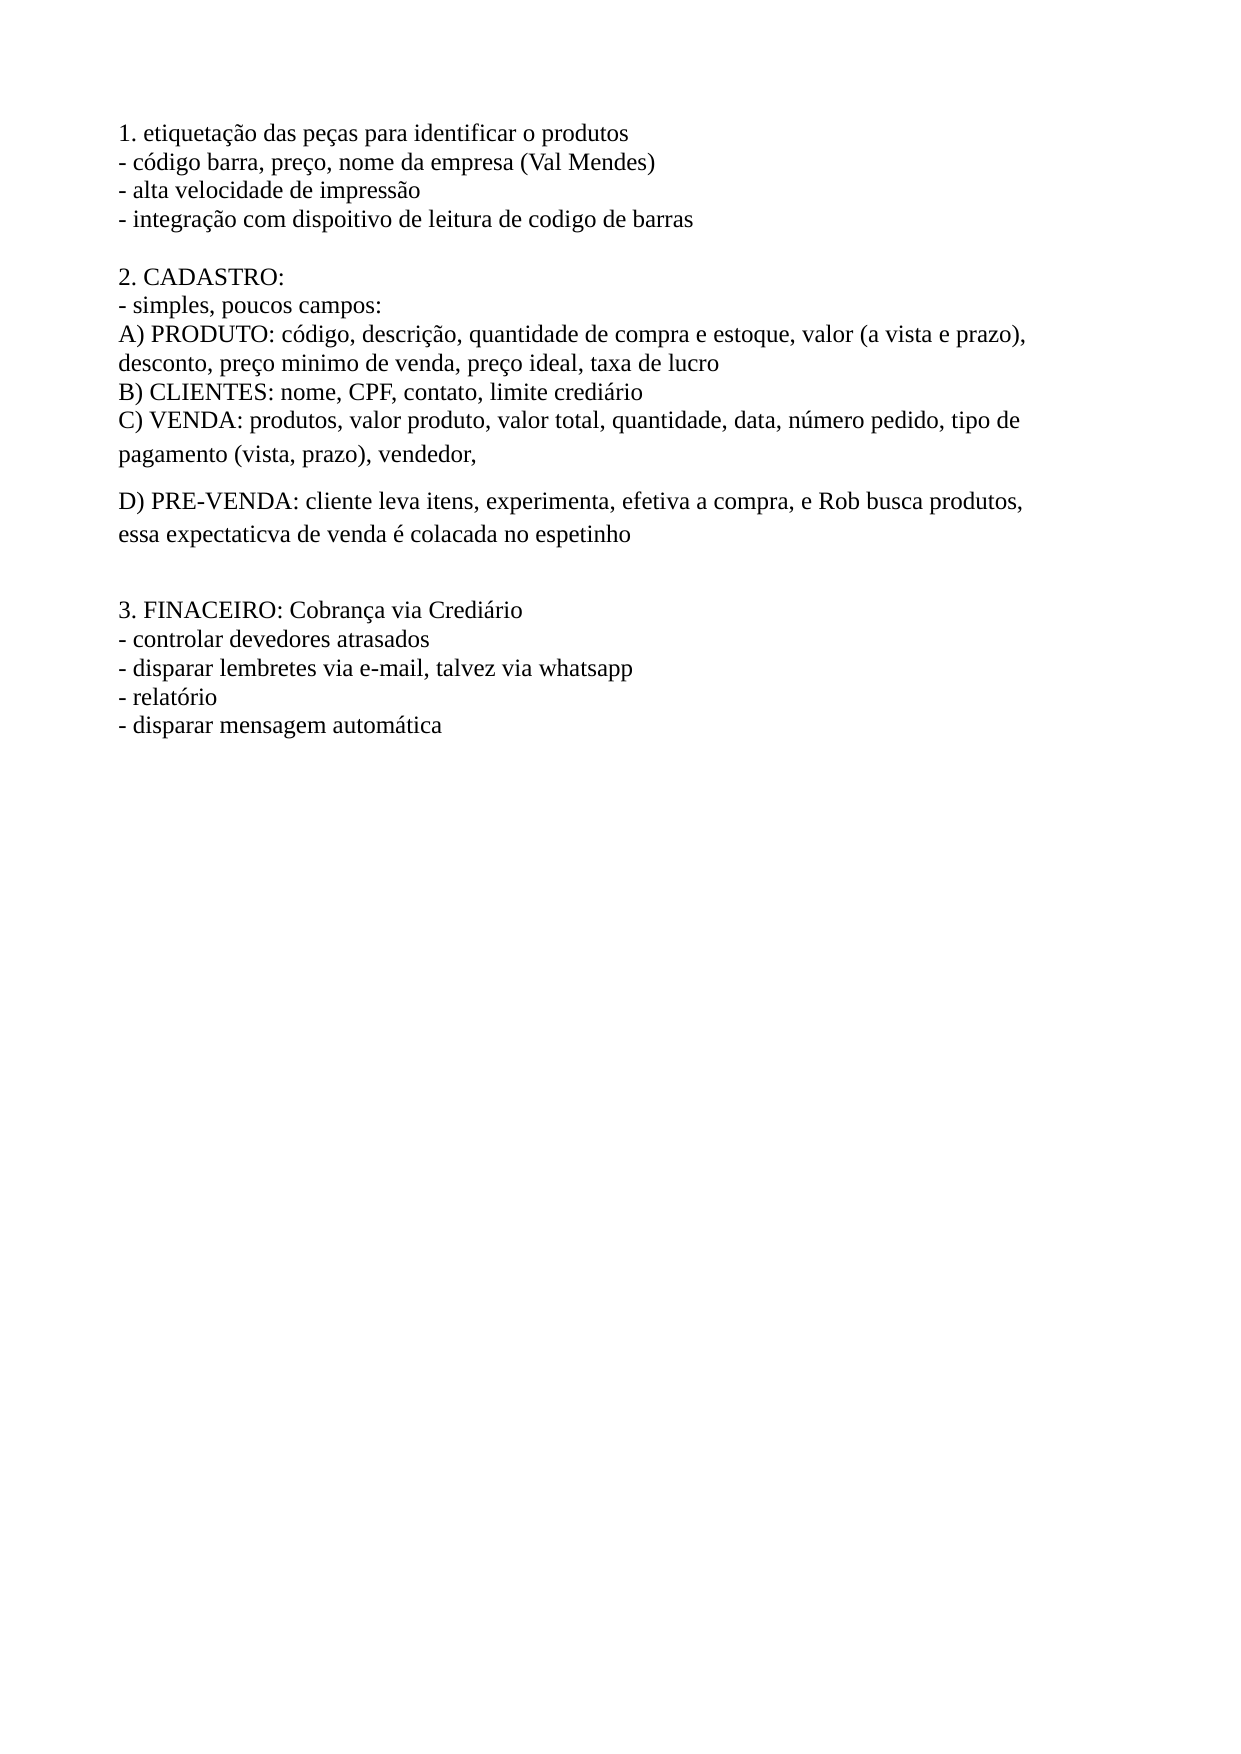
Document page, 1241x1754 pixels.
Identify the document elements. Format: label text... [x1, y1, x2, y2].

text - disparar lembretes via e-mail, talvez via whatsapp [118, 653, 1122, 682]
text - relatório [118, 682, 1122, 711]
text - integração com dispoitivo de leitura de codigo de barras [118, 204, 1122, 233]
text 3. FINACEIRO: Cobrança via Crediário [118, 596, 1122, 624]
text - simples, poucos campos: [118, 291, 1122, 319]
text D) PRE-VENDA: cliente leva itens, experimenta, efetiva a compra, e Rob busca produtos, essa expectaticva de venda é colacada no espetinho [118, 486, 1122, 548]
text 1. etiquetação das peças para identificar o produtos [118, 118, 1122, 147]
text B) CLIENTES: nome, CPF, contato, limite crediário [118, 377, 1122, 406]
text A) PRODUTO: código, descrição, quantidade de compra e estoque, valor (a vista e prazo), desconto, preço minimo de venda, preço ideal, taxa de lucro [118, 319, 1122, 377]
text - disparar mensagem automática [118, 711, 1122, 739]
text C) VENDA: produtos, valor produto, valor total, quantidade, data, número pedido, tipo de pagamento (vista, prazo), vendedor, [118, 406, 1122, 467]
text - código barra, preço, nome da empresa (Val Mendes) [118, 147, 1122, 176]
text - alta velocidade de impressão [118, 176, 1122, 204]
text - controlar devedores atrasados [118, 624, 1122, 653]
text 2. CADASTRO: [118, 262, 1122, 291]
